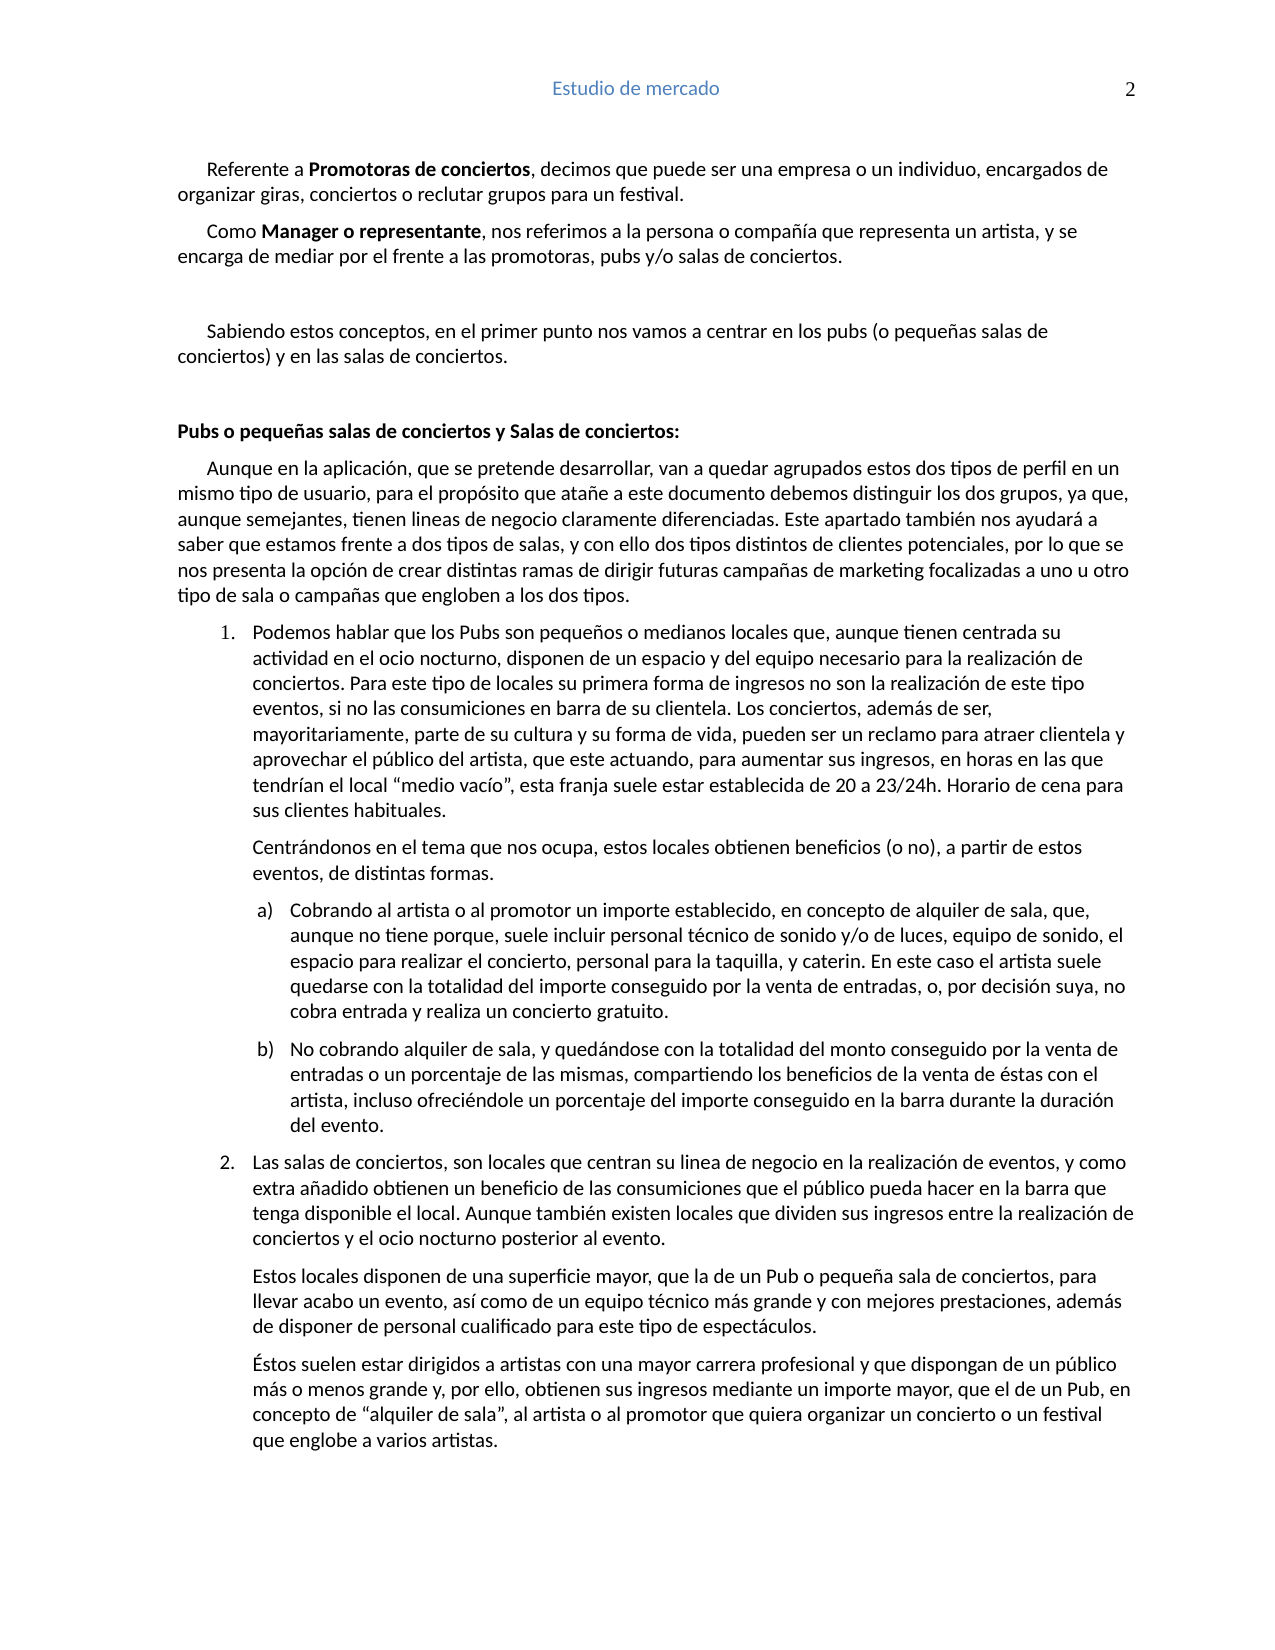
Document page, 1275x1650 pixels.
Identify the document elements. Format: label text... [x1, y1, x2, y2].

list Las salas de conciertos, son locales que centran su linea de negocio en la realización de eventos, y como extra añadido obtienen un beneficio de las consumiciones que el público pueda hacer en la barra que tenga disponible el local. Aunque también existen locales que dividen sus ingresos entre la realización de conciertos y el ocio nocturno posterior al evento. [215, 1149, 1137, 1251]
text Aunque en la aplicación, que se pretende desarrollar, van a quedar agrupados estos dos tipos de perfil en un mismo tipo de usuario, para el propósito que atañe a este documento debemos distinguir los dos grupos, ya que, aunque semejantes, tienen lineas de negocio claramente diferenciadas. Este apartado también nos ayudará a saber que estamos frente a dos tipos de salas, y con ello dos tipos distintos de clientes potenciales, por lo que se nos presenta la opción de crear distintas ramas de dirigir futuras campañas de marketing focalizadas a uno u otro tipo de sala o campañas que engloben a los dos tipos. [177, 455, 1137, 608]
list Centrándonos en el tema que nos ocupa, estos locales obtienen beneficios (o no), a partir de estos eventos, de distintas formas. [215, 834, 1137, 885]
text Como Manager o representante, nos referimos a la persona o compañía que representa un artista, y se encarga de mediar por el frente a las promotoras, pubs y/o salas de conciertos. [177, 218, 1137, 269]
text Referente a Promotoras de conciertos, decimos que puede ser una empresa o un individuo, encargados de organizar giras, conciertos o reclutar grupos para un festival. [177, 156, 1137, 207]
text Sabiendo estos conceptos, en el primer punto nos vamos a centrar en los pubs (o pequeñas salas de conciertos) y en las salas de conciertos. [177, 318, 1137, 369]
list Podemos hablar que los Pubs son pequeños o medianos locales que, aunque tienen centrada su actividad en el ocio nocturno, disponen de un espacio y del equipo necesario para la realización de conciertos. Para este tipo de locales su primera forma de ingresos no son la realización de este tipo eventos, si no las consumiciones en barra de su clientela. Los conciertos, además de ser, mayoritariamente, parte de su cultura y su forma de vida, pueden ser un reclamo para atraer clientela y aprovechar el público del artista, que este actuando, para aumentar sus ingresos, en horas en las que tendrían el local “medio vacío”, esta franja suele estar establecida de 20 a 23/24h. Horario de cena para sus clientes habituales. [215, 619, 1137, 823]
list Éstos suelen estar dirigidos a artistas con una mayor carrera profesional y que dispongan de un público más o menos grande y, por ello, obtienen sus ingresos mediante un importe mayor, que el de un Pub, en concepto de “alquiler de sala”, al artista o al promotor que quiera organizar un concierto o un festival que englobe a varios artistas. [215, 1351, 1137, 1452]
text Pubs o pequeñas salas de conciertos y Salas de conciertos: [177, 418, 1137, 443]
list Estos locales disponen de una superficie mayor, que la de un Pub o pequeña sala de conciertos, para llevar acabo un evento, así como de un equipo técnico más grande y con mejores prestaciones, además de disponer de personal cualificado para este tipo de espectáculos. [215, 1263, 1137, 1339]
list Cobrando al artista o al promotor un importe establecido, en concepto de alquiler de sala, que, aunque no tiene porque, suele incluir personal técnico de sonido y/o de luces, equipo de sonido, el espacio para realizar el concierto, personal para la taquilla, y caterin. En este caso el artista suele quedarse con la totalidad del importe conseguido por la venta de entradas, o, por decisión suya, no cobra entrada y realiza un concierto gratuito. [252, 897, 1137, 1024]
list No cobrando alquiler de sala, y quedándose con la totalidad del monto conseguido por la venta de entradas o un porcentaje de las mismas, compartiendo los beneficios de la venta de éstas con el artista, incluso ofreciéndole un porcentaje del importe conseguido en la barra durante la duración del evento. [252, 1036, 1137, 1138]
